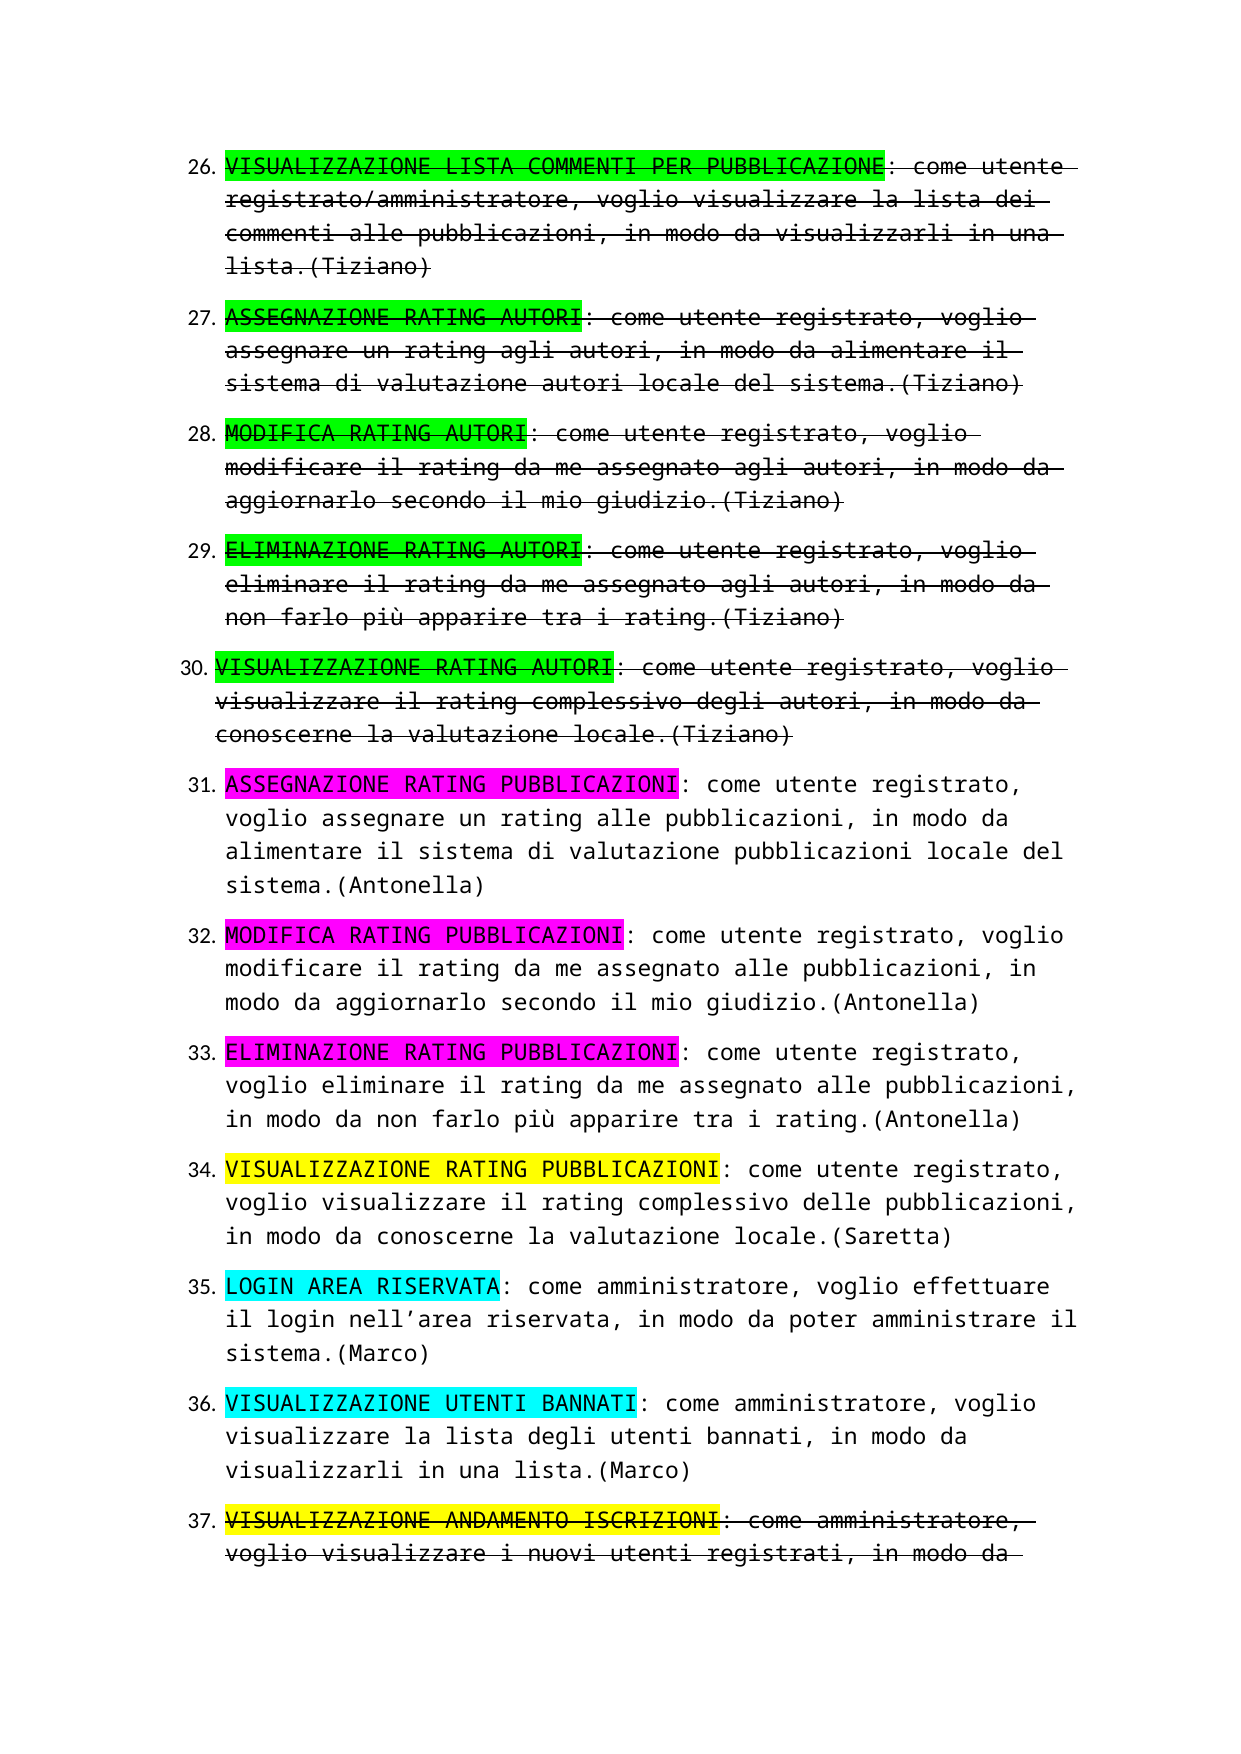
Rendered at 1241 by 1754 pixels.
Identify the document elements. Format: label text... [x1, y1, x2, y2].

list LOGIN AREA RISERVATA: come amministratore, voglio effettuare il login nell’area riservata, in modo da poter amministrare il sistema.(Marco) [187, 1270, 1090, 1368]
list MODIFICA RATING PUBBLICAZIONI: come utente registrato, voglio modificare il rating da me assegnato alle pubblicazioni, in modo da aggiornarlo secondo il mio giudizio.(Antonella) [187, 919, 1090, 1017]
list ASSEGNAZIONE RATING AUTORI: come utente registrato, voglio assegnare un rating agli autori, in modo da alimentare il sistema di valutazione autori locale del sistema.(Tiziano) [187, 300, 1090, 398]
list VISUALIZZAZIONE RATING AUTORI: come utente registrato, voglio visualizzare il rating complessivo degli autori, in modo da conoscerne la valutazione locale.(Tiziano) [179, 651, 1090, 749]
list VISUALIZZAZIONE LISTA COMMENTI PER PUBBLICAZIONE: come utente registrato/amministratore, voglio visualizzare la lista dei commenti alle pubblicazioni, in modo da visualizzarli in una lista.(Tiziano) [187, 150, 1090, 282]
list VISUALIZZAZIONE UTENTI BANNATI: come amministratore, voglio visualizzare la lista degli utenti bannati, in modo da visualizzarli in una lista.(Marco) [187, 1387, 1090, 1485]
list MODIFICA RATING AUTORI: come utente registrato, voglio modificare il rating da me assegnato agli autori, in modo da aggiornarlo secondo il mio giudizio.(Tiziano) [187, 417, 1090, 516]
list ELIMINAZIONE RATING PUBBLICAZIONI: come utente registrato, voglio eliminare il rating da me assegnato alle pubblicazioni, in modo da non farlo più apparire tra i rating.(Antonella) [187, 1036, 1090, 1134]
list ELIMINAZIONE RATING AUTORI: come utente registrato, voglio eliminare il rating da me assegnato agli autori, in modo da non farlo più apparire tra i rating.(Tiziano) [187, 534, 1090, 632]
list ASSEGNAZIONE RATING PUBBLICAZIONI: come utente registrato, voglio assegnare un rating alle pubblicazioni, in modo da alimentare il sistema di valutazione pubblicazioni locale del sistema.(Antonella) [187, 768, 1090, 900]
list VISUALIZZAZIONE ANDAMENTO ISCRIZIONI: come amministratore, voglio visualizzare i nuovi utenti registrati, in modo da [187, 1504, 1090, 1568]
list VISUALIZZAZIONE RATING PUBBLICAZIONI: come utente registrato, voglio visualizzare il rating complessivo delle pubblicazioni, in modo da conoscerne la valutazione locale.(Saretta) [187, 1153, 1090, 1251]
